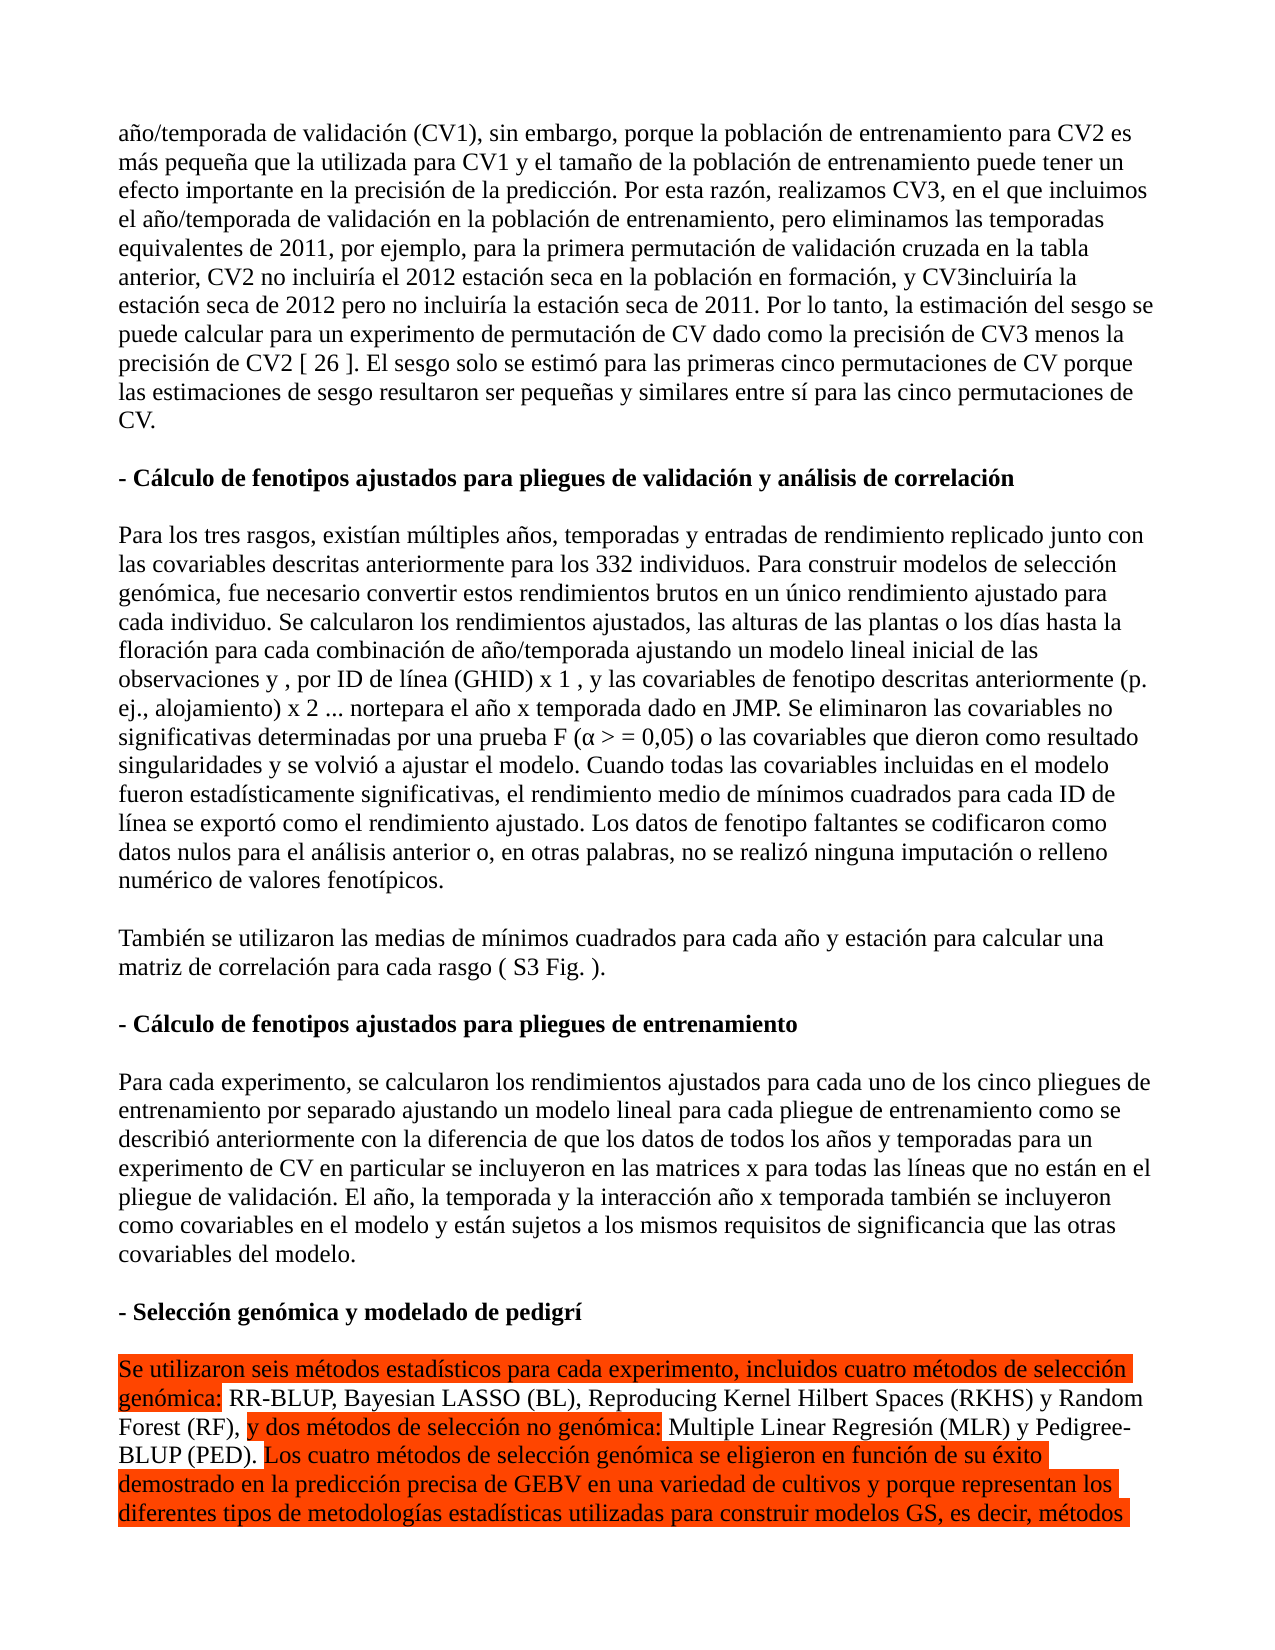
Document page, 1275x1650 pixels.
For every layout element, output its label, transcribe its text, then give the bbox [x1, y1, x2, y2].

text Se utilizaron seis métodos estadísticos para cada experimento, incluidos cuatro métodos de selección genómica: RR-BLUP, Bayesian LASSO (BL), Reproducing Kernel Hilbert Spaces (RKHS) y Random Forest (RF), y dos métodos de selección no genómica: Multiple Linear Regresión (MLR) y Pedigree-BLUP (PED). Los cuatro métodos de selección genómica se eligieron en función de su éxito demostrado en la predicción precisa de GEBV en una variedad de cultivos y porque representan los diferentes tipos de metodologías estadísticas utilizadas para construir modelos GS, es decir, métodos [118, 1354, 1157, 1527]
text - Cálculo de fenotipos ajustados para pliegues de validación y análisis de correlación [118, 463, 1157, 492]
text - Cálculo de fenotipos ajustados para pliegues de entrenamiento [118, 1009, 1157, 1038]
text Para los tres rasgos, existían múltiples años, temporadas y entradas de rendimiento replicado junto con las covariables descritas anteriormente para los 332 individuos. Para construir modelos de selección genómica, fue necesario convertir estos rendimientos brutos en un único rendimiento ajustado para cada individuo. Se calcularon los rendimientos ajustados, las alturas de las plantas o los días hasta la floración para cada combinación de año/temporada ajustando un modelo lineal inicial de las observaciones y , por ID de línea (GHID) x 1 , y las covariables de fenotipo descritas anteriormente (p. ej., alojamiento) x 2 ... nortepara el año x temporada dado en JMP. Se eliminaron las covariables no significativas determinadas por una prueba F (α > = 0,05) o las covariables que dieron como resultado singularidades y se volvió a ajustar el modelo. Cuando todas las covariables incluidas en el modelo fueron estadísticamente significativas, el rendimiento medio de mínimos cuadrados para cada ID de línea se exportó como el rendimiento ajustado. Los datos de fenotipo faltantes se codificaron como datos nulos para el análisis anterior o, en otras palabras, no se realizó ninguna imputación o relleno numérico de valores fenotípicos. [118, 521, 1157, 894]
text - Selección genómica y modelado de pedigrí [118, 1297, 1157, 1326]
text Para cada experimento, se calcularon los rendimientos ajustados para cada uno de los cinco pliegues de entrenamiento por separado ajustando un modelo lineal para cada pliegue de entrenamiento como se describió anteriormente con la diferencia de que los datos de todos los años y temporadas para un experimento de CV en particular se incluyeron en las matrices x para todas las líneas que no están en el pliegue de validación. El año, la temporada y la interacción año x temporada también se incluyeron como covariables en el modelo y están sujetos a los mismos requisitos de significancia que las otras covariables del modelo. [118, 1067, 1157, 1268]
text año/temporada de validación (CV1), sin embargo, porque la población de entrenamiento para CV2 es más pequeña que la utilizada para CV1 y el tamaño de la población de entrenamiento puede tener un efecto importante en la precisión de la predicción. Por esta razón, realizamos CV3, en el que incluimos el año/temporada de validación en la población de entrenamiento, pero eliminamos las temporadas equivalentes de 2011, por ejemplo, para la primera permutación de validación cruzada en la tabla anterior, CV2 no incluiría el 2012 estación seca en la población en formación, y CV3incluiría la estación seca de 2012 pero no incluiría la estación seca de 2011. Por lo tanto, la estimación del sesgo se puede calcular para un experimento de permutación de CV dado como la precisión de CV3 menos la precisión de CV2 [ 26 ]. El sesgo solo se estimó para las primeras cinco permutaciones de CV porque las estimaciones de sesgo resultaron ser pequeñas y similares entre sí para las cinco permutaciones de CV. [118, 118, 1157, 434]
text También se utilizaron las medias de mínimos cuadrados para cada año y estación para calcular una matriz de correlación para cada rasgo ( S3 Fig. ). [118, 923, 1157, 981]
